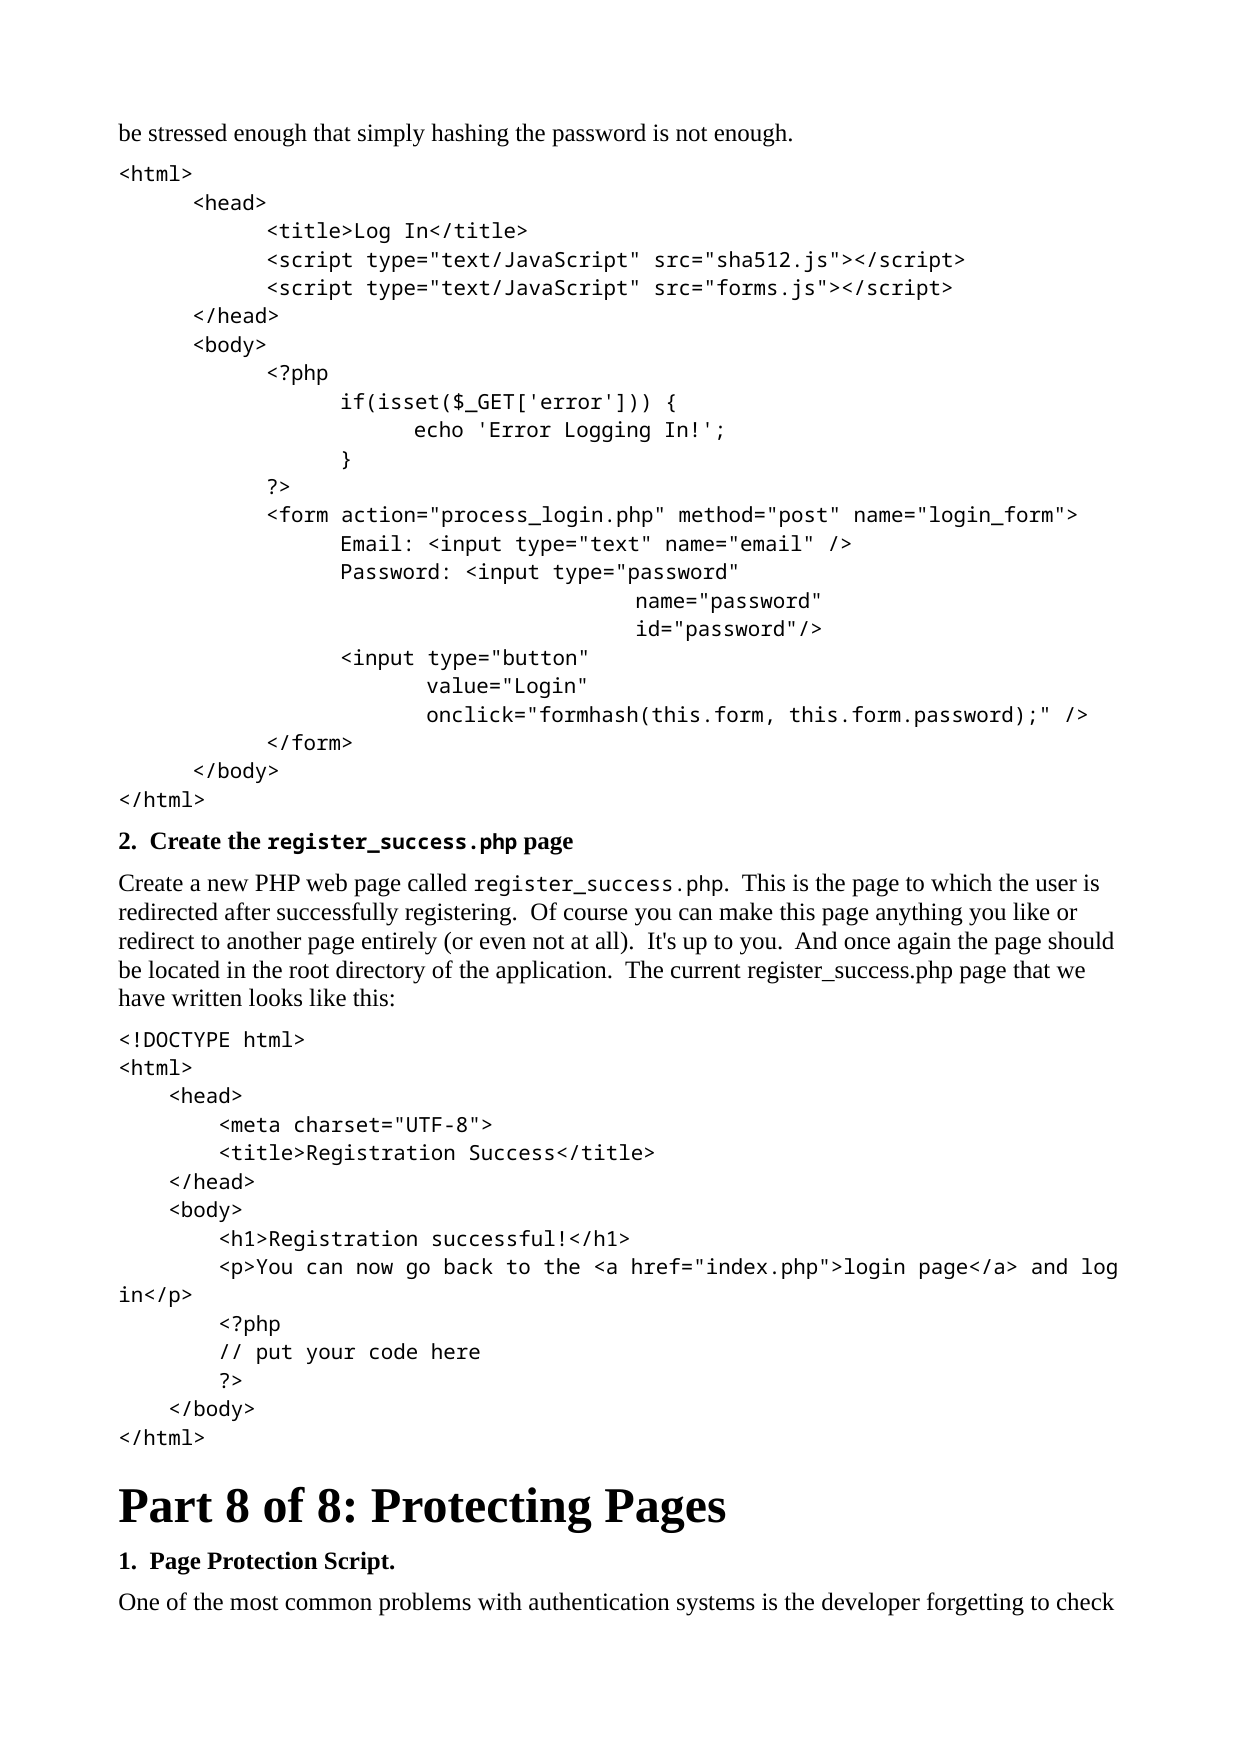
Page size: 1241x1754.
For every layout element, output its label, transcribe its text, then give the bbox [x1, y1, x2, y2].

text </body> [118, 1394, 1122, 1423]
text 2. Create the register_success.php page [118, 826, 1122, 855]
text <html> <head> <title>Log In</title> <script type="text/JavaScript" src="sha512.js"></script> <script type="text/JavaScript" src="forms.js"></script> </head> <body> <?php if(isset($_GET['error'])) { echo 'Error Logging In!'; } ?> <form action="process_login.php" method="post" name="login_form"> Email: <input type="text" name="email" /> Password: <input type="password" name="password" id="password"/> <input type="button" value="Login" onclick="formhash(this.form, this.form.password);" /> </form> </body> </html> [118, 159, 1122, 813]
text <meta charset="UTF-8"> [118, 1110, 1122, 1138]
text 1. Page Protection Script. [118, 1546, 1122, 1575]
text <head> [118, 1082, 1122, 1110]
text <title>Registration Success</title> [118, 1138, 1122, 1167]
text <p>You can now go back to the <a href="index.php">login page</a> and log in</p> [118, 1252, 1122, 1309]
subtitle Part 8 of 8: Protecting Pages [118, 1476, 1122, 1534]
text One of the most common problems with authentication systems is the developer forgetting to check [118, 1587, 1122, 1616]
text <body> [118, 1195, 1122, 1224]
text </head> [118, 1167, 1122, 1195]
text <html> [118, 1053, 1122, 1082]
text <h1>Registration successful!</h1> [118, 1224, 1122, 1252]
text // put your code here [118, 1337, 1122, 1366]
text <!DOCTYPE html> [118, 1025, 1122, 1053]
text <?php [118, 1309, 1122, 1337]
text </html> [118, 1423, 1122, 1451]
text ?> [118, 1366, 1122, 1394]
text be stressed enough that simply hashing the password is not enough. [118, 118, 1122, 147]
text Create a new PHP web page called register_success.php. This is the page to which the user is redirected after successfully registering. Of course you can make this page anything you like or redirect to another page entirely (or even not at all). It's up to you. And once again the page should be located in the root directory of the application. The current register_success.php page that we have written looks like this: [118, 868, 1122, 1012]
